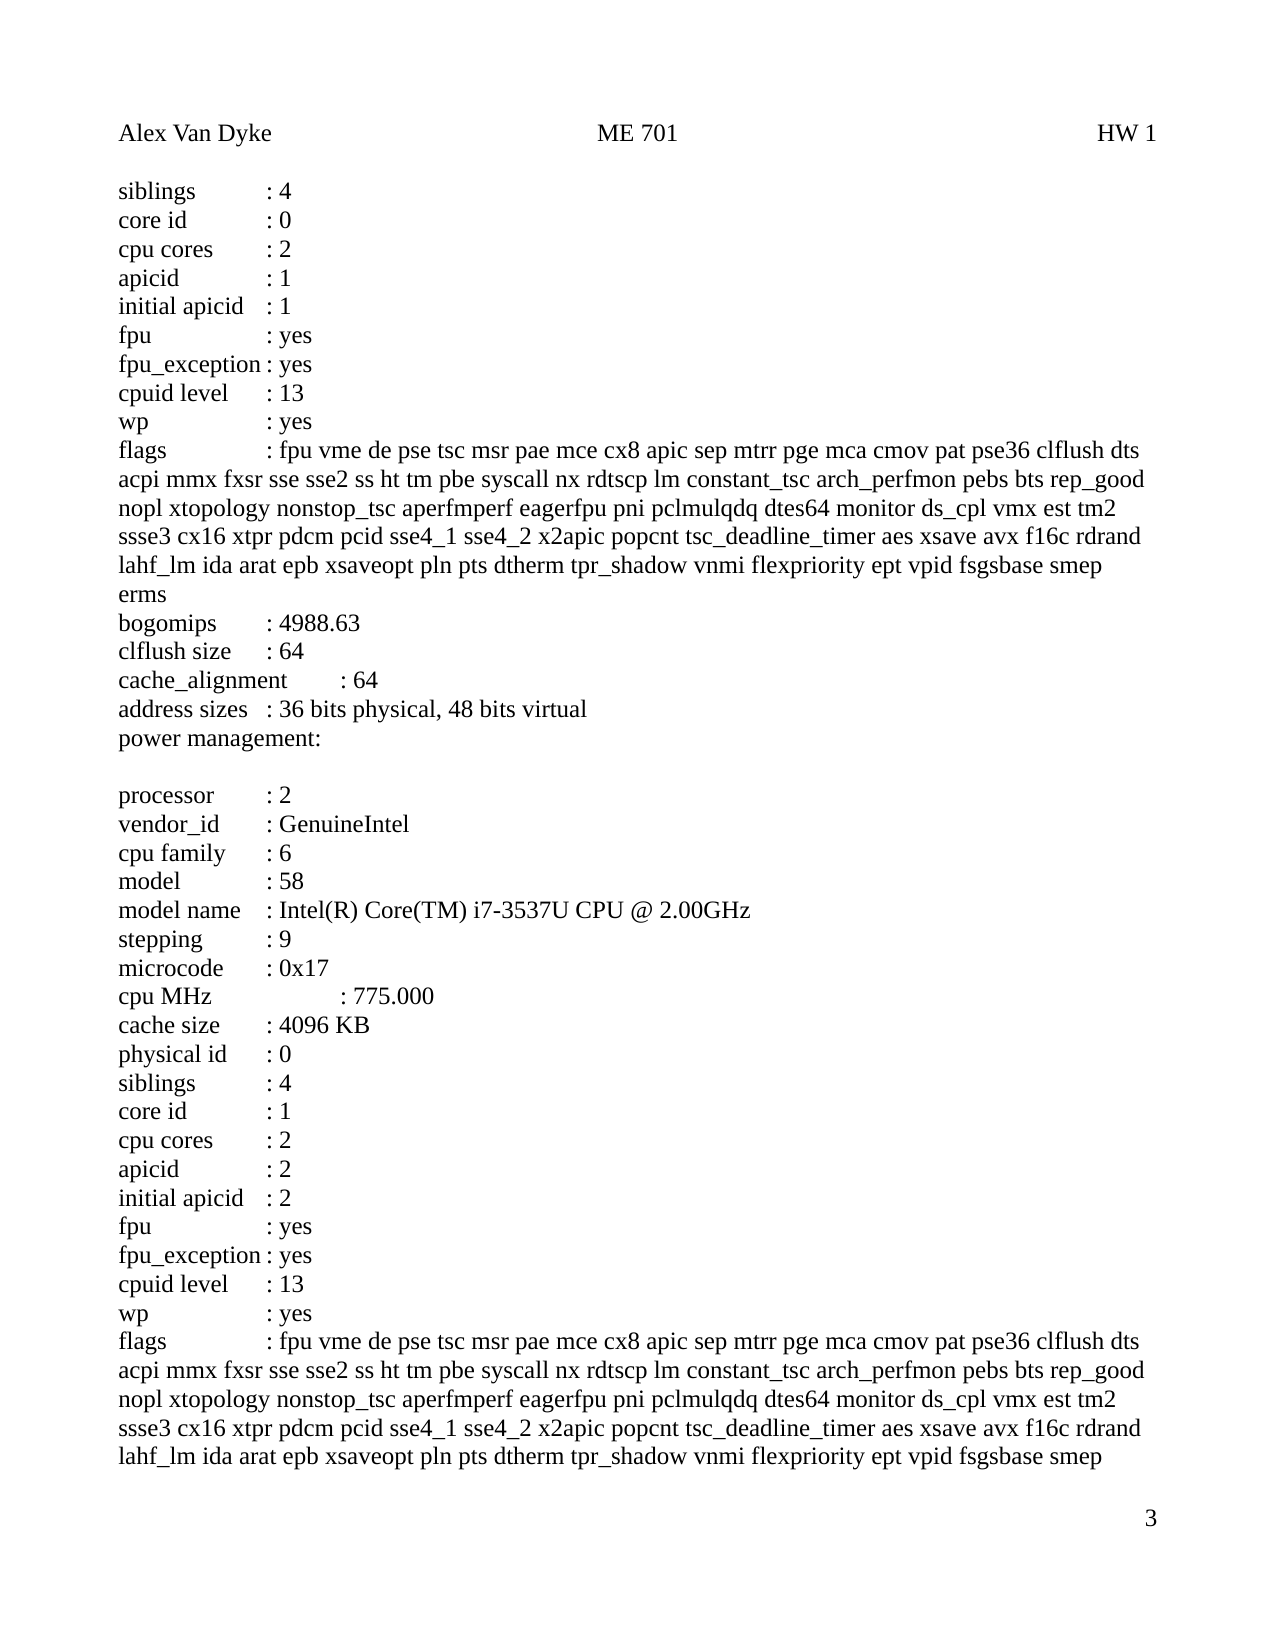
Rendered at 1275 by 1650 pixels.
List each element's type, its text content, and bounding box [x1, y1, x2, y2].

text core id : 1 [118, 1096, 1157, 1125]
text physical id : 0 [118, 1039, 1157, 1068]
text bogomips : 4988.63 [118, 608, 1157, 636]
text cpuid level : 13 [118, 378, 1157, 406]
text initial apicid : 2 [118, 1183, 1157, 1211]
text stepping : 9 [118, 924, 1157, 953]
text cpu MHz : 775.000 [118, 981, 1157, 1010]
text wp : yes [118, 1298, 1157, 1326]
text core id : 0 [118, 205, 1157, 234]
text fpu : yes [118, 320, 1157, 349]
text siblings : 4 [118, 176, 1157, 205]
text fpu : yes [118, 1211, 1157, 1240]
text model : 58 [118, 866, 1157, 895]
text clflush size : 64 [118, 636, 1157, 665]
text cpu cores : 2 [118, 1125, 1157, 1154]
text fpu_exception : yes [118, 349, 1157, 378]
text address sizes : 36 bits physical, 48 bits virtual [118, 694, 1157, 723]
text cache_alignment : 64 [118, 665, 1157, 694]
text vendor_id : GenuineIntel [118, 809, 1157, 838]
text processor : 2 [118, 780, 1157, 809]
text microcode : 0x17 [118, 953, 1157, 981]
text fpu_exception : yes [118, 1240, 1157, 1269]
text siblings : 4 [118, 1068, 1157, 1096]
text apicid : 1 [118, 263, 1157, 291]
text apicid : 2 [118, 1154, 1157, 1183]
text cache size : 4096 KB [118, 1010, 1157, 1039]
text flags : fpu vme de pse tsc msr pae mce cx8 apic sep mtrr pge mca cmov pat pse36 clflush dts acpi mmx fxsr sse sse2 ss ht tm pbe syscall nx rdtscp lm constant_tsc arch_perfmon pebs bts rep_good nopl xtopology nonstop_tsc aperfmperf eagerfpu pni pclmulqdq dtes64 monitor ds_cpl vmx est tm2 ssse3 cx16 xtpr pdcm pcid sse4_1 sse4_2 x2apic popcnt tsc_deadline_timer aes xsave avx f16c rdrand lahf_lm ida arat epb xsaveopt pln pts dtherm tpr_shadow vnmi flexpriority ept vpid fsgsbase smep [118, 1326, 1157, 1470]
text initial apicid : 1 [118, 291, 1157, 320]
text cpuid level : 13 [118, 1269, 1157, 1298]
text wp : yes [118, 406, 1157, 435]
text cpu cores : 2 [118, 234, 1157, 263]
text flags : fpu vme de pse tsc msr pae mce cx8 apic sep mtrr pge mca cmov pat pse36 clflush dts acpi mmx fxsr sse sse2 ss ht tm pbe syscall nx rdtscp lm constant_tsc arch_perfmon pebs bts rep_good nopl xtopology nonstop_tsc aperfmperf eagerfpu pni pclmulqdq dtes64 monitor ds_cpl vmx est tm2 ssse3 cx16 xtpr pdcm pcid sse4_1 sse4_2 x2apic popcnt tsc_deadline_timer aes xsave avx f16c rdrand lahf_lm ida arat epb xsaveopt pln pts dtherm tpr_shadow vnmi flexpriority ept vpid fsgsbase smep erms [118, 435, 1157, 608]
text model name : Intel(R) Core(TM) i7-3537U CPU @ 2.00GHz [118, 895, 1157, 924]
text cpu family : 6 [118, 838, 1157, 866]
text power management: [118, 723, 1157, 751]
